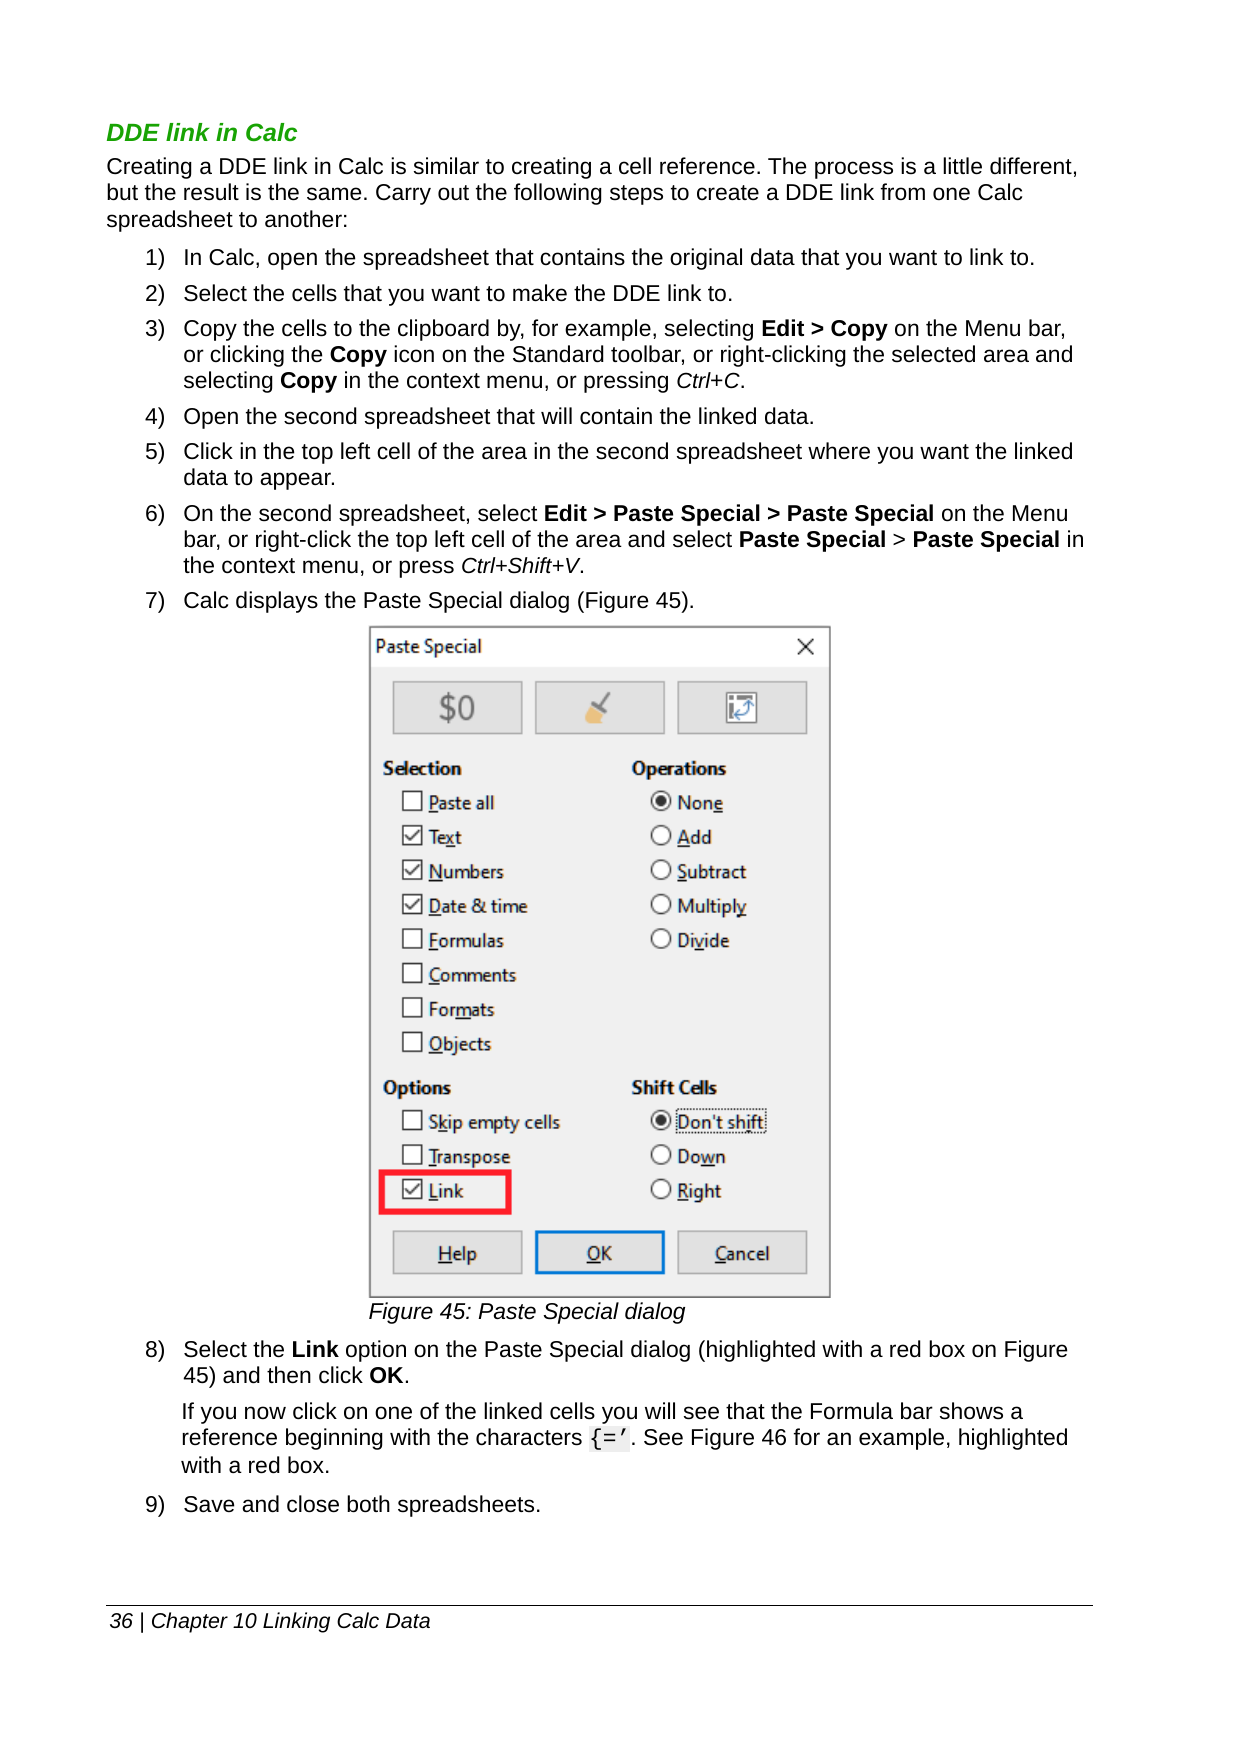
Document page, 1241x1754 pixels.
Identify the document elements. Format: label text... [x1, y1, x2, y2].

list Open the second spreadsheet that will contain the linked data. [165, 403, 1093, 429]
list Save and close both spreadsheets. [165, 1491, 1093, 1517]
picture [368, 625, 831, 1298]
list Select the Link option on the Paste Special dialog (highlighted with a red box on Figure 45) and then click OK. [165, 1336, 1093, 1389]
list On the second spreadsheet, select Edit > Paste Special > Paste Special on the Menu bar, or right-click the top left cell of the area and select Paste Special > Paste Special in the context menu, or press Ctrl+Shift+V. [165, 499, 1093, 578]
list Creating a DDE link in Calc is similar to creating a cell reference. The process is a little different, but the result is the same. Carry out the following steps to create a DDE link from one Calc spreadsheet to another: [106, 153, 1093, 232]
text Figure 45: Paste Special dialog [368, 1298, 831, 1324]
list Copy the cells to the clipboard by, for example, selecting Edit > Copy on the Menu bar, or clicking the Copy icon on the Standard toolbar, or right-clicking the selected area and selecting Copy in the context menu, or pressing Ctrl+C. [165, 315, 1093, 394]
list Select the cells that you want to make the DDE link to. [165, 279, 1093, 306]
list In Calc, open the spreadsheet that contains the original data that you want to link to. [165, 244, 1093, 271]
list Click in the top left cell of the area in the second spreadsheet where you want the linked data to appear. [165, 438, 1093, 491]
subtitle DDE link in Calc [106, 118, 1093, 147]
list Calc displays the Paste Special dialog (Figure 45). [165, 587, 1093, 614]
text If you now click on one of the linked cells you will see that the Formula bar shows a reference beginning with the characters {=’. See Figure 46 for an example, highlighted with a red box. [181, 1398, 1093, 1479]
